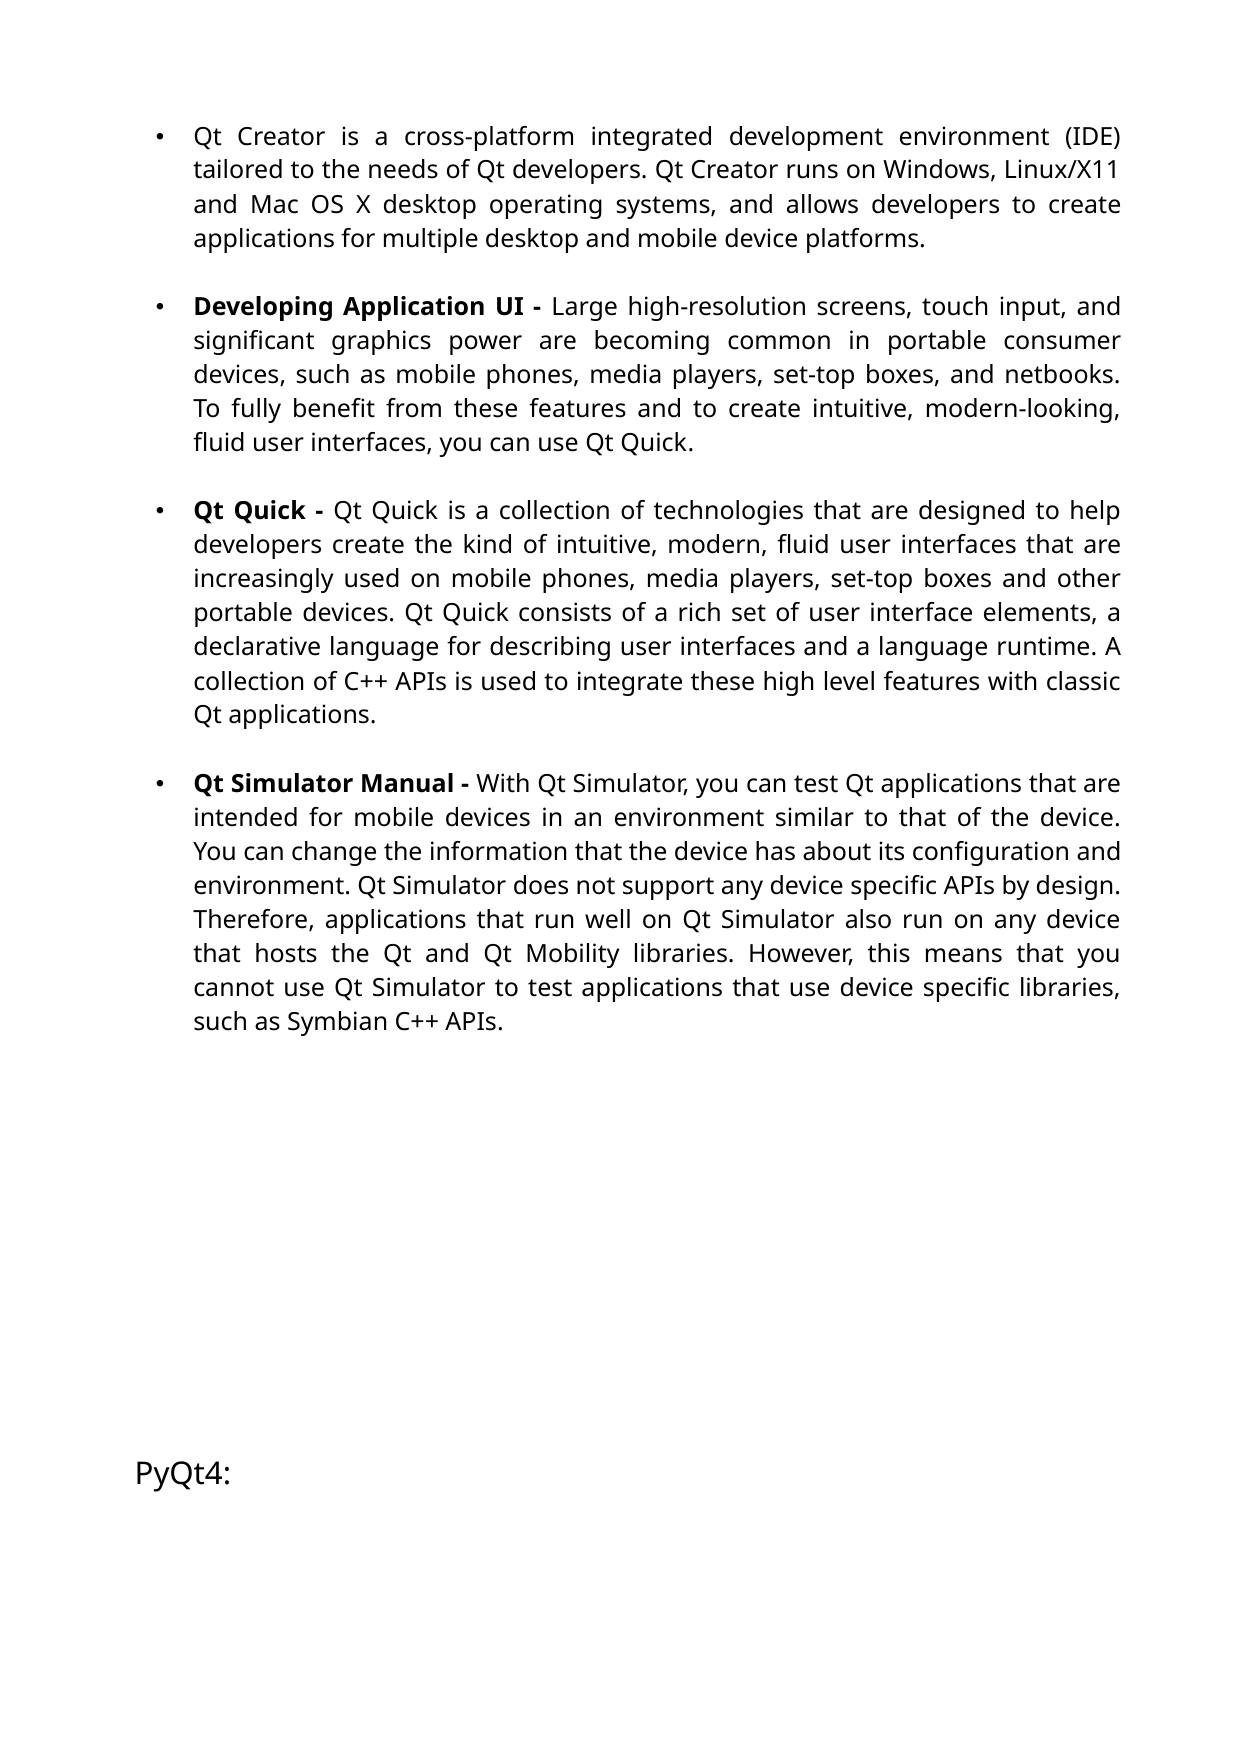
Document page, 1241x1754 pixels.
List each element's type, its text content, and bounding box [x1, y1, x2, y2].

list Qt Quick - Qt Quick is a collection of technologies that are designed to help developers create the kind of intuitive, modern, fluid user interfaces that are increasingly used on mobile phones, media players, set-top boxes and other portable devices. Qt Quick consists of a rich set of user interface elements, a declarative language for describing user interfaces and a language runtime. A collection of C++ APIs is used to integrate these high level features with classic Qt applications. [156, 493, 1122, 731]
text PyQt4: [118, 1451, 1122, 1493]
list Developing Application UI - Large high-resolution screens, touch input, and significant graphics power are becoming common in portable consumer devices, such as mobile phones, media players, set-top boxes, and netbooks. To fully benefit from these features and to create intuitive, modern-looking, fluid user interfaces, you can use Qt Quick. [156, 288, 1122, 459]
list Qt Simulator Manual - With Qt Simulator, you can test Qt applications that are intended for mobile devices in an environment similar to that of the device. You can change the information that the device has about its configuration and environment. Qt Simulator does not support any device specific APIs by design. Therefore, applications that run well on Qt Simulator also run on any device that hosts the Qt and Qt Mobility libraries. However, this means that you cannot use Qt Simulator to test applications that use device specific libraries, such as Symbian C++ APIs. [156, 765, 1122, 1038]
list Qt Creator is a cross-platform integrated development environment (IDE) tailored to the needs of Qt developers. Qt Creator runs on Windows, Linux/X11 and Mac OS X desktop operating systems, and allows developers to create applications for multiple desktop and mobile device platforms. [156, 118, 1122, 254]
